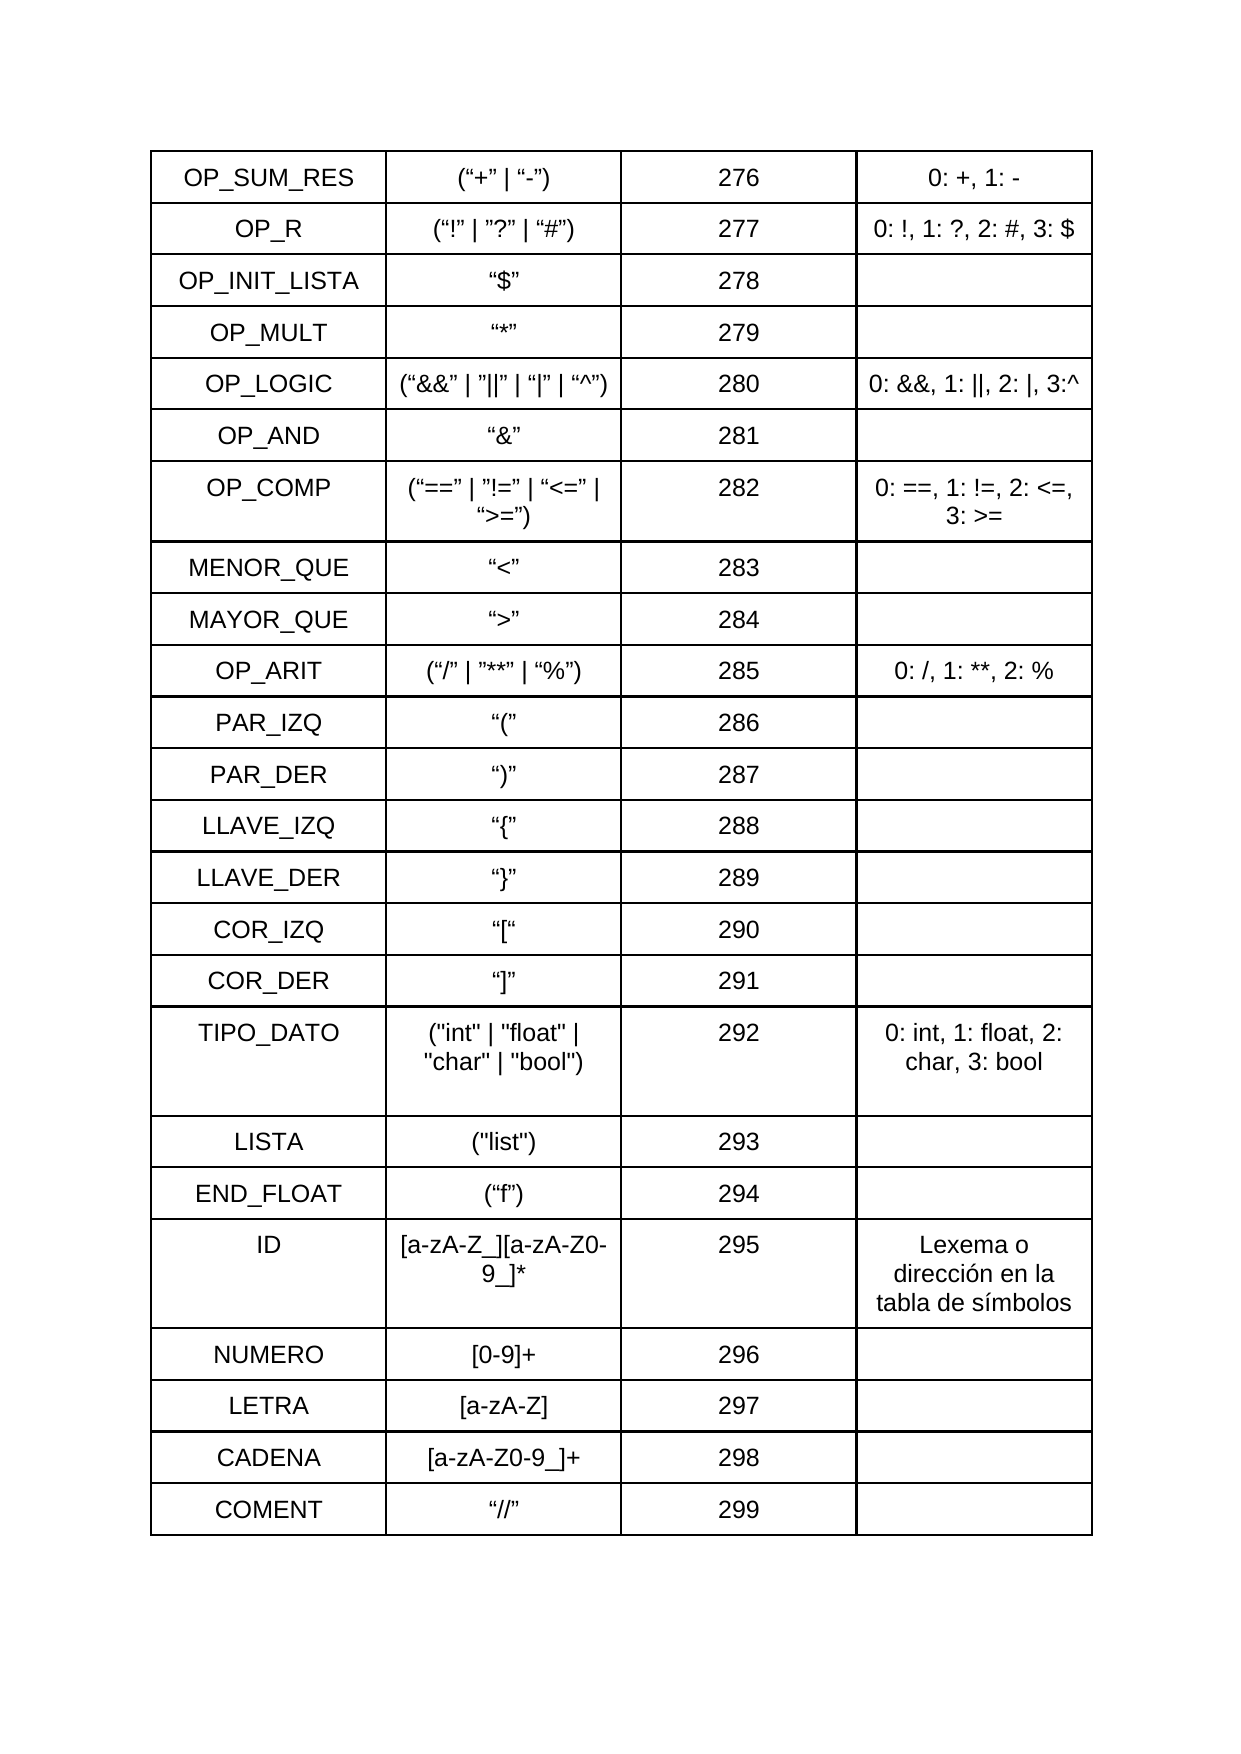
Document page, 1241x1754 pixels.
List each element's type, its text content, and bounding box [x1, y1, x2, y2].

table_cell [858, 1381, 1091, 1430]
table_cell COR_IZQ [152, 904, 385, 954]
table_cell 284 [622, 594, 855, 644]
table_cell 0: int, 1: float, 2: char, 3: bool [858, 1008, 1091, 1114]
table_cell [858, 594, 1091, 644]
table_cell OP_AND [152, 410, 385, 460]
table_cell OP_SUM_RES [152, 152, 385, 202]
table_cell Lexema o dirección en la tabla de símbolos [858, 1220, 1091, 1327]
table_cell OP_INIT_LISTA [152, 255, 385, 305]
table_cell 289 [622, 853, 855, 902]
table_cell [858, 307, 1091, 357]
table_cell PAR_DER [152, 749, 385, 799]
table_cell ("list") [387, 1117, 620, 1166]
table_cell COMENT [152, 1484, 385, 1534]
table_cell LLAVE_DER [152, 853, 385, 902]
table_cell [858, 1433, 1091, 1482]
table_cell [0-9]+ [387, 1329, 620, 1379]
table_cell 281 [622, 410, 855, 460]
table_cell TIPO_DATO [152, 1008, 385, 1114]
table_cell NUMERO [152, 1329, 385, 1379]
table_cell 283 [622, 543, 855, 592]
table_cell 276 [622, 152, 855, 202]
table_cell MAYOR_QUE [152, 594, 385, 644]
table_cell 295 [622, 1220, 855, 1327]
table_cell 290 [622, 904, 855, 954]
table_cell [858, 956, 1091, 1005]
table_cell 282 [622, 462, 855, 540]
table_cell “)” [387, 749, 620, 799]
table_cell (“+” | “-”) [387, 152, 620, 202]
table_cell LLAVE_IZQ [152, 801, 385, 850]
table_cell “*” [387, 307, 620, 357]
table_cell 0: ==, 1: !=, 2: <=, 3: >= [858, 462, 1091, 540]
table_cell “(” [387, 698, 620, 747]
table_cell 299 [622, 1484, 855, 1534]
table_cell “$” [387, 255, 620, 305]
table_cell 277 [622, 204, 855, 253]
table_cell [858, 543, 1091, 592]
table_cell “[“ [387, 904, 620, 954]
table_cell [858, 1329, 1091, 1379]
table_cell 286 [622, 698, 855, 747]
table_cell 287 [622, 749, 855, 799]
table_cell [858, 255, 1091, 305]
table_cell [858, 410, 1091, 460]
table_cell OP_R [152, 204, 385, 253]
table_cell 0: &&, 1: ||, 2: |, 3:^ [858, 359, 1091, 408]
table_cell 298 [622, 1433, 855, 1482]
table_cell PAR_IZQ [152, 698, 385, 747]
table_cell [a-zA-Z_][a-zA-Z0-9_]* [387, 1220, 620, 1327]
table_cell 292 [622, 1008, 855, 1114]
table_cell LETRA [152, 1381, 385, 1430]
table_cell “{” [387, 801, 620, 850]
table_cell OP_MULT [152, 307, 385, 357]
table_cell “>” [387, 594, 620, 644]
table_cell [858, 904, 1091, 954]
table_cell [858, 698, 1091, 747]
table_cell [858, 801, 1091, 850]
table_cell (“f”) [387, 1168, 620, 1218]
table_cell OP_COMP [152, 462, 385, 540]
table_cell ("int" | "float" | "char" | "bool") [387, 1008, 620, 1114]
table_cell END_FLOAT [152, 1168, 385, 1218]
table_cell [858, 1117, 1091, 1166]
table_cell CADENA [152, 1433, 385, 1482]
table_cell “<” [387, 543, 620, 592]
table_cell 278 [622, 255, 855, 305]
table_cell [858, 749, 1091, 799]
table_cell “}” [387, 853, 620, 902]
table_cell 291 [622, 956, 855, 1005]
table_cell (“&&” | ”||” | “|” | “^”) [387, 359, 620, 408]
table_cell “]” [387, 956, 620, 1005]
table_cell 279 [622, 307, 855, 357]
table_cell 0: !, 1: ?, 2: #, 3: $ [858, 204, 1091, 253]
table_cell 297 [622, 1381, 855, 1430]
table_cell 280 [622, 359, 855, 408]
table_cell LISTA [152, 1117, 385, 1166]
table_cell (“/” | ”**” | “%”) [387, 646, 620, 695]
table_cell (“==” | ”!=” | “<=” | “>=”) [387, 462, 620, 540]
table_cell 288 [622, 801, 855, 850]
table_cell [858, 1484, 1091, 1534]
table_cell “//” [387, 1484, 620, 1534]
table_cell 285 [622, 646, 855, 695]
table_cell 296 [622, 1329, 855, 1379]
table_cell [858, 853, 1091, 902]
table_cell 0: +, 1: - [858, 152, 1091, 202]
table_cell (“!” | ”?” | “#”) [387, 204, 620, 253]
table_cell COR_DER [152, 956, 385, 1005]
table_cell OP_LOGIC [152, 359, 385, 408]
table_cell OP_ARIT [152, 646, 385, 695]
table_cell 0: /, 1: **, 2: % [858, 646, 1091, 695]
table_cell MENOR_QUE [152, 543, 385, 592]
table_cell [a-zA-Z] [387, 1381, 620, 1430]
table_cell 294 [622, 1168, 855, 1218]
table_cell [a-zA-Z0-9_]+ [387, 1433, 620, 1482]
table_cell 293 [622, 1117, 855, 1166]
table_cell “&” [387, 410, 620, 460]
table_cell ID [152, 1220, 385, 1327]
table_cell [858, 1168, 1091, 1218]
